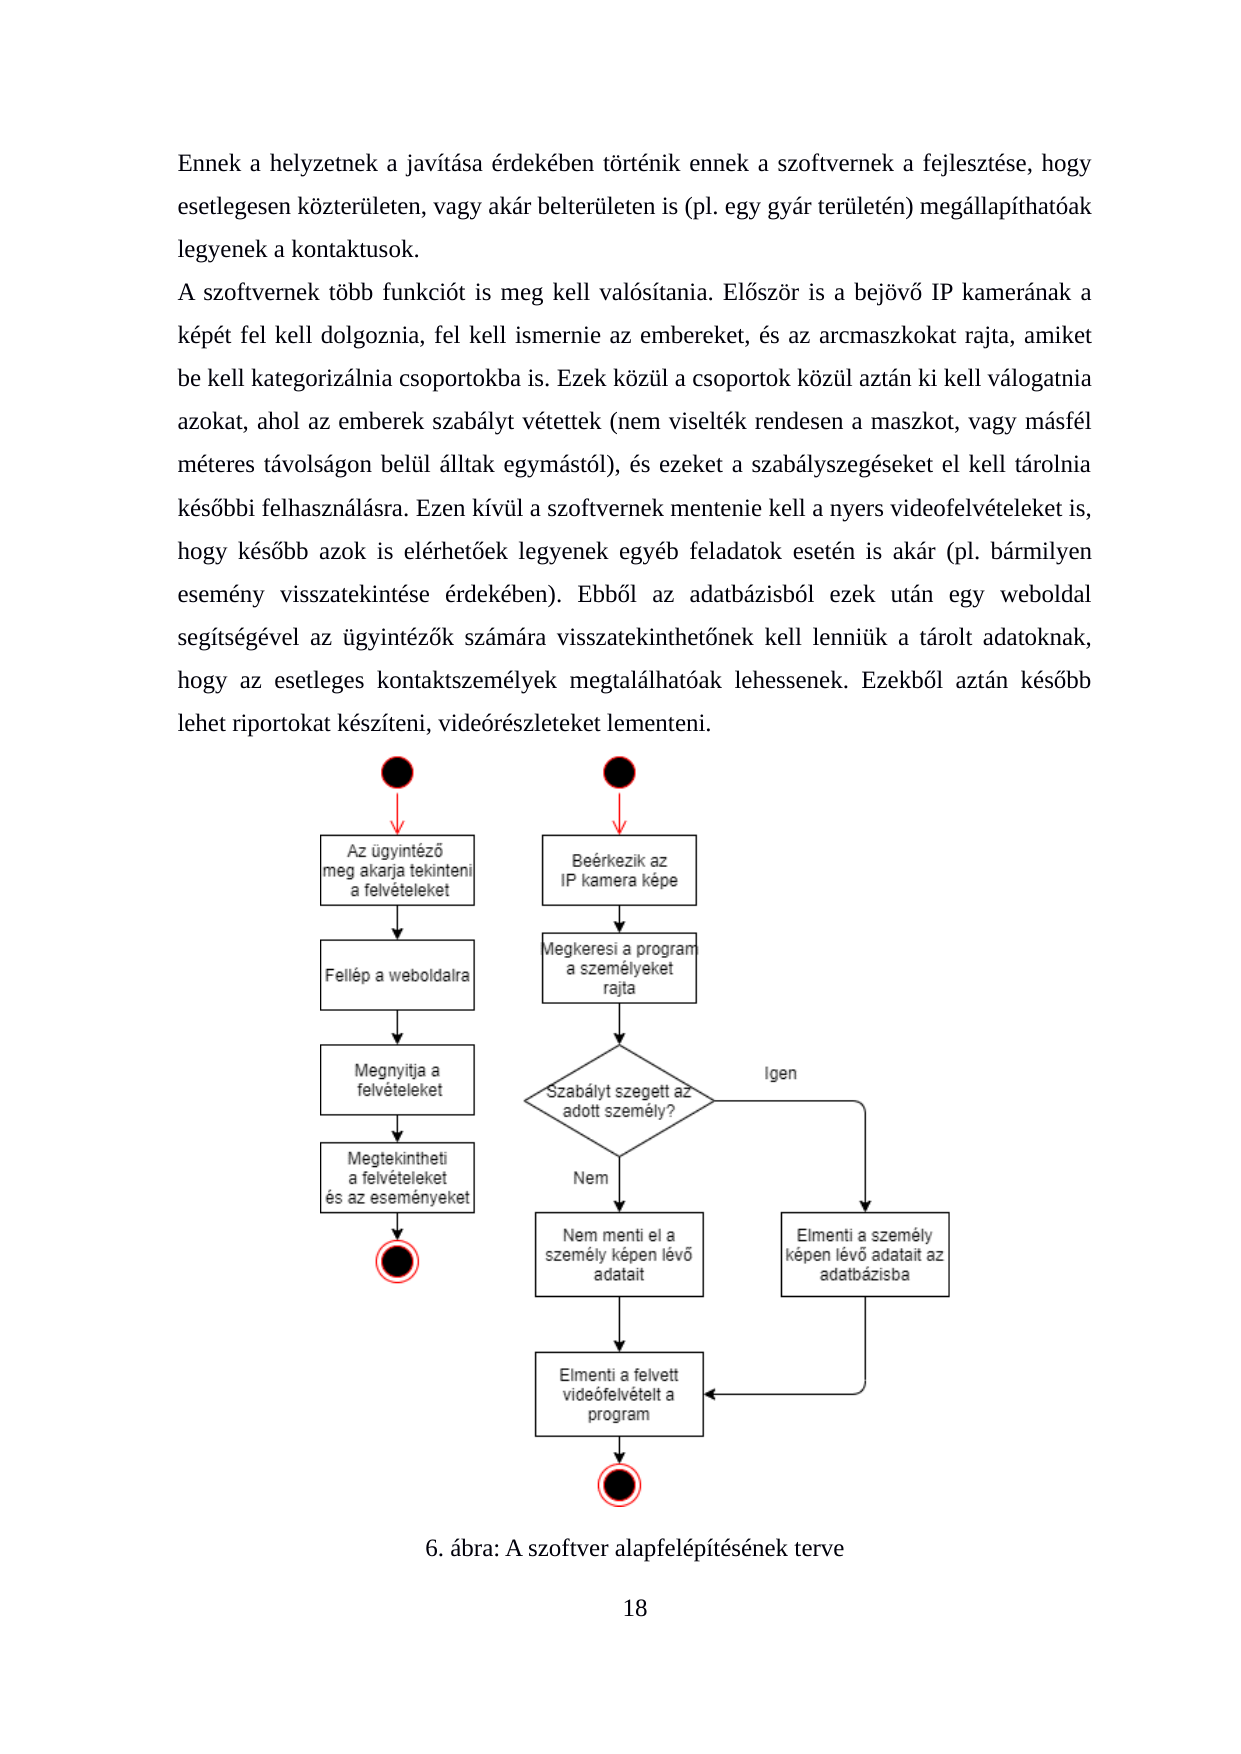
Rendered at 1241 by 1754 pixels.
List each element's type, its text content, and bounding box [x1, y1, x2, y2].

subtitle 6. ábra: A szoftver alapfelépítésének terve [177, 1533, 1092, 1562]
text Ennek a helyzetnek a javítása érdekében történik ennek a szoftvernek a fejlesztése, hogy esetlegesen közterületen, vagy akár belterületen is (pl. egy gyár területén) megállapíthatóak legyenek a kontaktusok. [177, 148, 1092, 263]
text A szoftvernek több funkciót is meg kell valósítania. Először is a bejövő IP kamerának a képét fel kell dolgoznia, fel kell ismernie az embereket, és az arcmaszkokat rajta, amiket be kell kategorizálnia csoportokba is. Ezek közül a csoportok közül aztán ki kell válogatnia azokat, ahol az emberek szabályt vétettek (nem viselték rendesen a maszkot, vagy másfél méteres távolságon belül álltak egymástól), és ezeket a szabályszegéseket el kell tárolnia későbbi felhasználásra. Ezen kívül a szoftvernek mentenie kell a nyers videofelvételeket is, hogy később azok is elérhetőek legyenek egyéb feladatok esetén is akár (pl. bármilyen esemény visszatekintése érdekében). Ebből az adatbázisból ezek után egy weboldal segítségével az ügyintézők számára visszatekinthetőnek kell lenniük a tárolt adatoknak, hogy az esetleges kontaktszemélyek megtalálhatóak lehessenek. Ezekből aztán később lehet riportokat készíteni, videórészleteket lementeni. [177, 277, 1092, 737]
picture [320, 751, 950, 1507]
